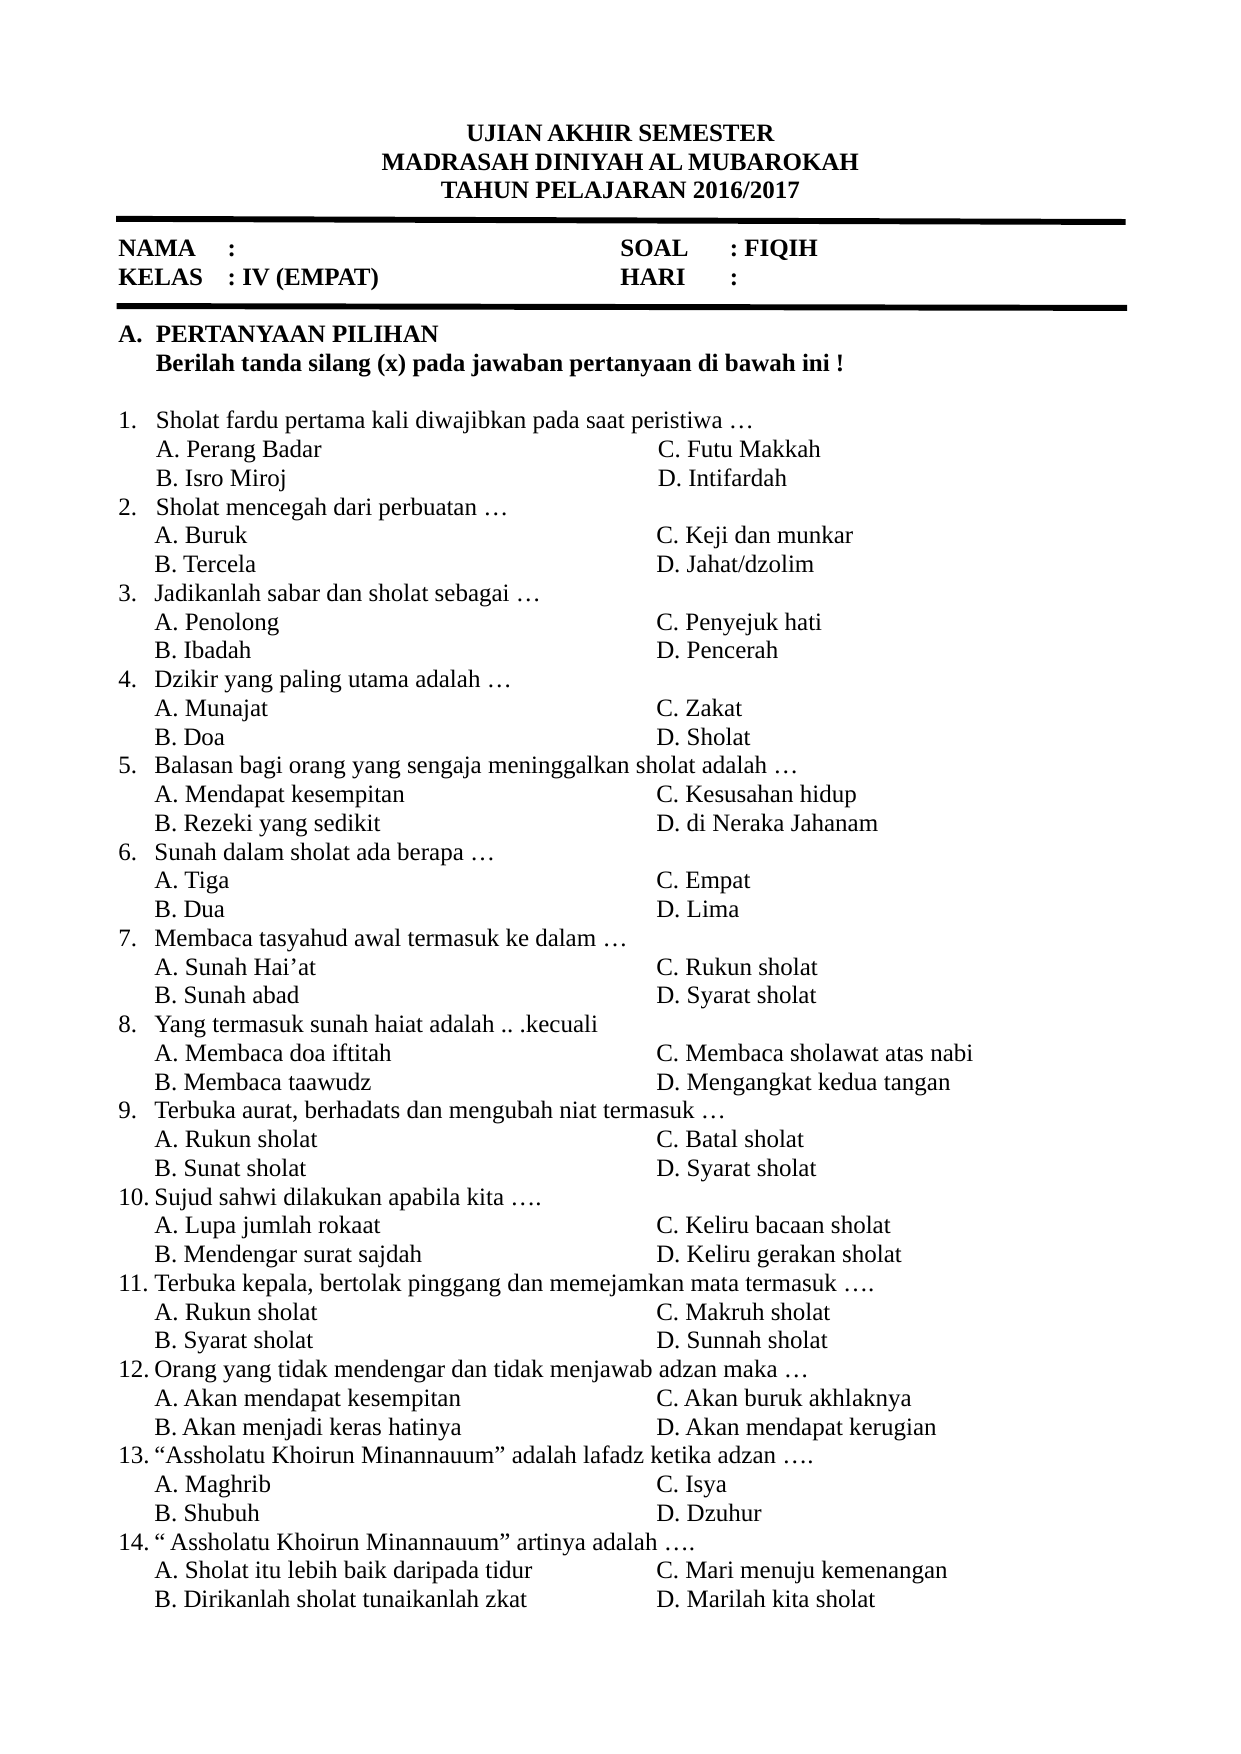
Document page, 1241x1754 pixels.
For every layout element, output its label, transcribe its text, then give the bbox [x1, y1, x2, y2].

text D. Dzuhur [620, 1498, 1122, 1527]
text C. Batal sholat [620, 1124, 1122, 1153]
text A. Penolong [118, 607, 620, 636]
text A. Rukun sholat [118, 1297, 620, 1326]
text B. Ibadah [118, 636, 620, 664]
text SOAL : FIQIH [620, 233, 1122, 262]
text UJIAN AKHIR SEMESTER [118, 118, 1122, 147]
text A. Sunah Hai’at [118, 952, 620, 981]
text C. Keliru bacaan sholat [620, 1211, 1122, 1239]
text 4. Dzikir yang paling utama adalah … [118, 664, 1122, 693]
text D. Syarat sholat [620, 981, 1122, 1009]
text D. Jahat/dzolim [620, 549, 1122, 578]
text A. Munajat [118, 693, 620, 722]
text B. Dirikanlah sholat tunaikanlah zkat [118, 1584, 620, 1613]
text 10. Sujud sahwi dilakukan apabila kita …. [118, 1182, 1122, 1211]
text A. Mendapat kesempitan [118, 779, 620, 808]
text B. Mendengar surat sajdah [118, 1239, 620, 1268]
text C. Isya [620, 1469, 1122, 1498]
text B. Shubuh [118, 1498, 620, 1527]
text 5. Balasan bagi orang yang sengaja meninggalkan sholat adalah … [118, 751, 1122, 779]
text 1. Sholat fardu pertama kali diwajibkan pada saat peristiwa … [118, 406, 1122, 434]
text 13. “Assholatu Khoirun Minannauum” adalah lafadz ketika adzan …. [118, 1441, 1122, 1469]
text B. Dua [118, 894, 620, 923]
text A. Lupa jumlah rokaat [118, 1211, 620, 1239]
text D. Sholat [620, 722, 1122, 751]
text A. PERTANYAAN PILIHAN [118, 319, 1122, 348]
text NAMA : [118, 233, 620, 262]
text C. Keji dan munkar [620, 521, 1122, 549]
text C. Zakat [620, 693, 1122, 722]
text A. Sholat itu lebih baik daripada tidur [118, 1556, 620, 1584]
text TAHUN PELAJARAN 2016/2017 [118, 176, 1122, 204]
text A. Rukun sholat [118, 1124, 620, 1153]
text A. Akan mendapat kesempitan [118, 1383, 620, 1412]
text D. Mengangkat kedua tangan [620, 1067, 1122, 1096]
text B. Doa [118, 722, 620, 751]
text D. Intifardah [620, 463, 1122, 492]
text D. Syarat sholat [620, 1153, 1122, 1182]
text D. di Neraka Jahanam [620, 808, 1122, 837]
text B. Syarat sholat [118, 1326, 620, 1354]
text D. Sunnah sholat [620, 1326, 1122, 1354]
text B. Sunat sholat [118, 1153, 620, 1182]
text A. Buruk [118, 521, 620, 549]
text B. Tercela [118, 549, 620, 578]
text HARI : [620, 262, 1122, 291]
text 6. Sunah dalam sholat ada berapa … [118, 837, 1122, 866]
text C. Futu Makkah [620, 434, 1122, 463]
text B. Rezeki yang sedikit [118, 808, 620, 837]
text 2. Sholat mencegah dari perbuatan … [118, 492, 1122, 521]
text C. Penyejuk hati [620, 607, 1122, 636]
text 12. Orang yang tidak mendengar dan tidak menjawab adzan maka … [118, 1354, 1122, 1383]
text 3. Jadikanlah sabar dan sholat sebagai … [118, 578, 1122, 607]
text A. Tiga [118, 866, 620, 894]
text C. Makruh sholat [620, 1297, 1122, 1326]
text B. Membaca taawudz [118, 1067, 620, 1096]
text A. Perang Badar [118, 434, 620, 463]
text D. Lima [620, 894, 1122, 923]
text KELAS : IV (EMPAT) [118, 262, 620, 291]
text C. Kesusahan hidup [620, 779, 1122, 808]
text Berilah tanda silang (x) pada jawaban pertanyaan di bawah ini ! [118, 348, 1122, 377]
text C. Empat [620, 866, 1122, 894]
text MADRASAH DINIYAH AL MUBAROKAH [118, 147, 1122, 176]
text 11. Terbuka kepala, bertolak pinggang dan memejamkan mata termasuk …. [118, 1268, 1122, 1297]
text 9. Terbuka aurat, berhadats dan mengubah niat termasuk … [118, 1096, 1122, 1124]
text A. Membaca doa iftitah [118, 1038, 620, 1067]
text D. Marilah kita sholat [620, 1584, 1122, 1613]
text C. Membaca sholawat atas nabi [620, 1038, 1122, 1067]
text B. Akan menjadi keras hatinya [118, 1412, 620, 1441]
text C. Rukun sholat [620, 952, 1122, 981]
text 8. Yang termasuk sunah haiat adalah .. .kecuali [118, 1009, 1122, 1038]
text A. Maghrib [118, 1469, 620, 1498]
text D. Keliru gerakan sholat [620, 1239, 1122, 1268]
text D. Pencerah [620, 636, 1122, 664]
text B. Isro Miroj [118, 463, 620, 492]
text 7. Membaca tasyahud awal termasuk ke dalam … [118, 923, 1122, 952]
text 14. “ Assholatu Khoirun Minannauum” artinya adalah …. [118, 1527, 1122, 1556]
text B. Sunah abad [118, 981, 620, 1009]
text D. Akan mendapat kerugian [620, 1412, 1122, 1441]
text C. Akan buruk akhlaknya [620, 1383, 1122, 1412]
text C. Mari menuju kemenangan [620, 1556, 1122, 1584]
